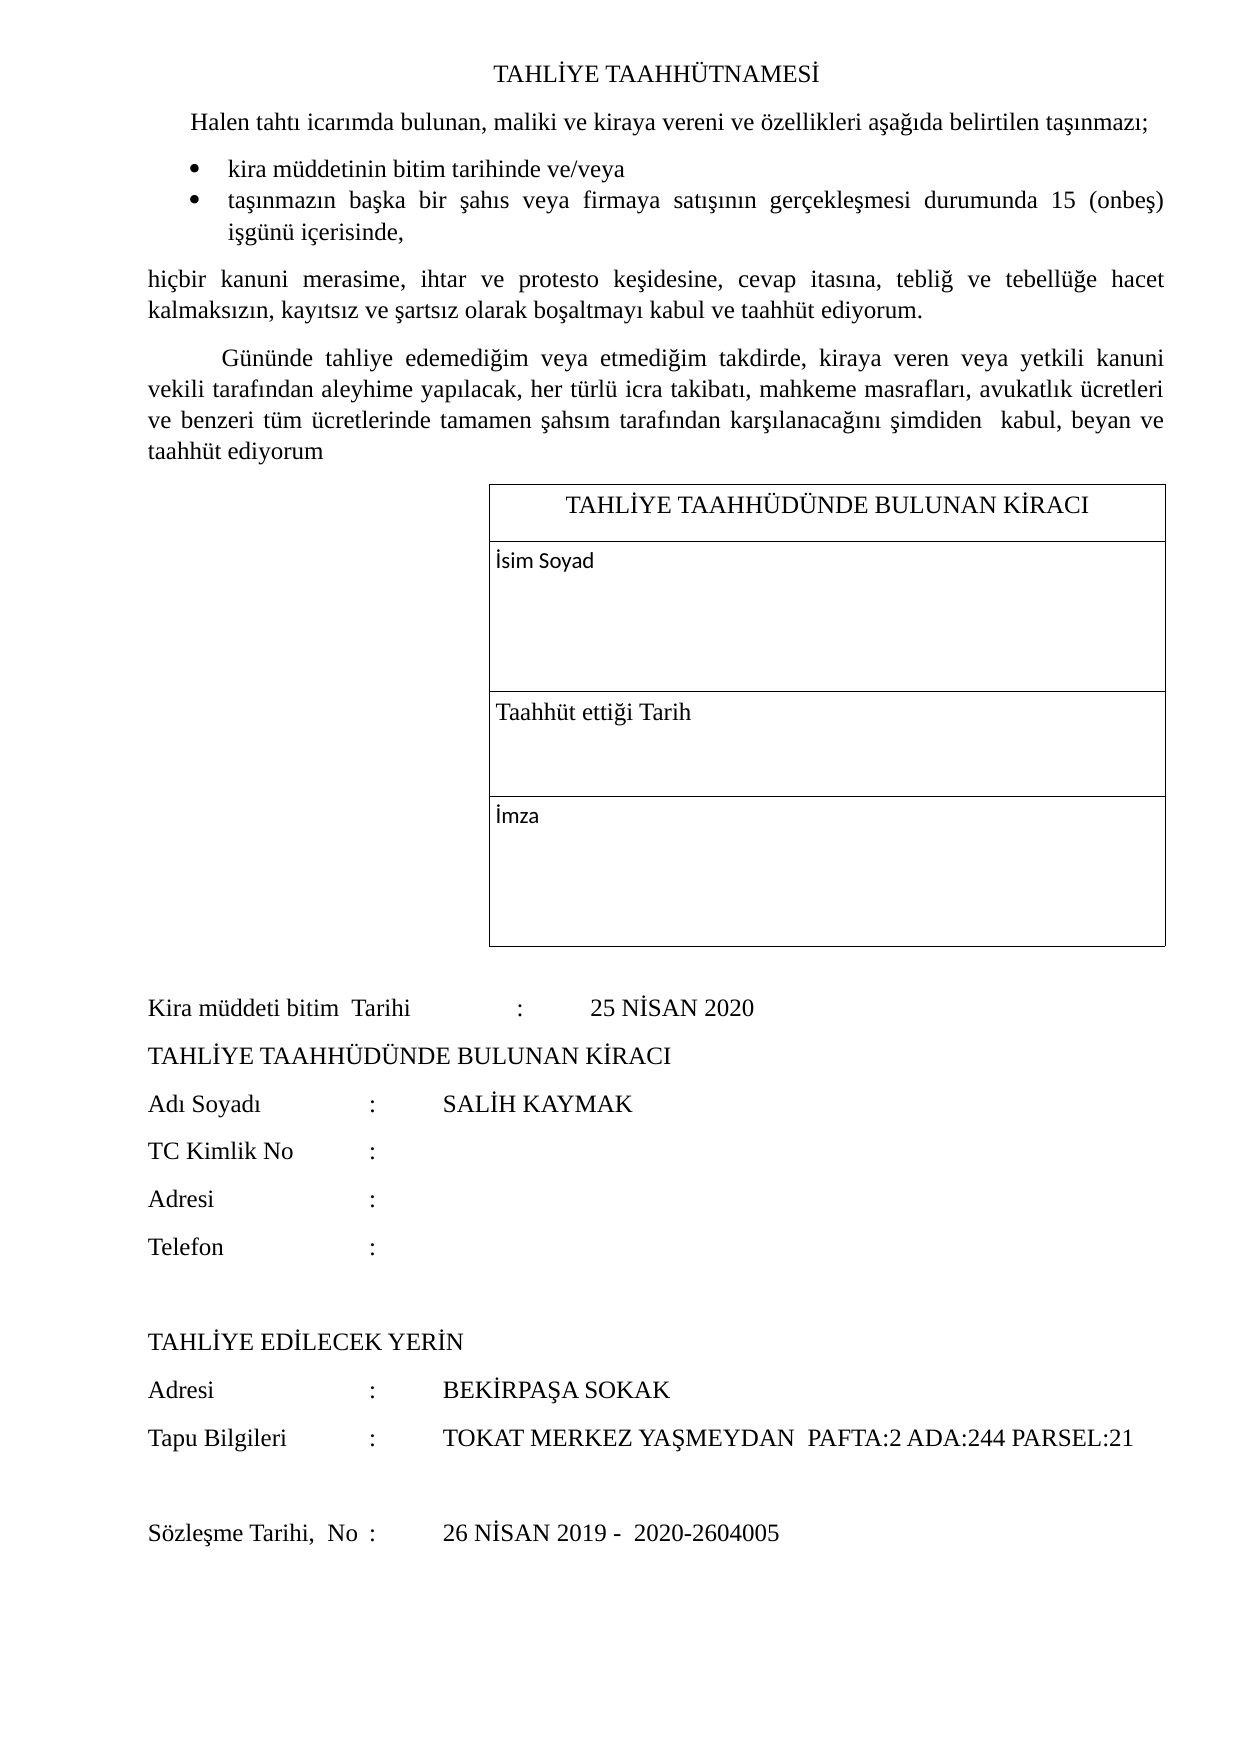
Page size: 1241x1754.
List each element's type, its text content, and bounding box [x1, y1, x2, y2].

table_cell Taahhüt ettiği Tarih [490, 692, 1165, 796]
text hiçbir kanuni merasime, ihtar ve protesto keşidesine, cevap itasına, tebliğ ve tebellüğe hacet kalmaksızın, kayıtsız ve şartsız olarak boşaltmayı kabul ve taahhüt ediyorum. [148, 264, 1165, 324]
text Telefon : [148, 1232, 1165, 1261]
text Halen tahtı icarımda bulunan, maliki ve kiraya vereni ve özellikleri aşağıda belirtilen taşınmazı; [148, 107, 1165, 136]
list kira müddetinin bitim tarihinde ve/veya [190, 154, 1165, 183]
table_cell İmza [490, 797, 1165, 946]
text Adresi : BEKİRPAŞA SOKAK [148, 1375, 1165, 1404]
text Sözleşme Tarihi, No : 26 NİSAN 2019 - 2020-2604005 [148, 1518, 1165, 1547]
text TAHLİYE TAAHHÜDÜNDE BULUNAN KİRACI [148, 1041, 1165, 1070]
text Gününde tahliye edemediğim veya etmediğim takdirde, kiraya veren veya yetkili kanuni vekili tarafından aleyhime yapılacak, her türlü icra takibatı, mahkeme masrafları, avukatlık ücretleri ve benzeri tüm ücretlerinde tamamen şahsım tarafından karşılanacağını şimdiden kabul, beyan ve taahhüt ediyorum [148, 343, 1165, 465]
text Adresi : [148, 1184, 1165, 1213]
text Kira müddeti bitim Tarihi : 25 NİSAN 2020 [148, 993, 1165, 1022]
text TAHLİYE TAAHHÜTNAMESİ [148, 59, 1165, 88]
table_cell İsim Soyad [490, 542, 1165, 691]
text TC Kimlik No : [148, 1136, 1165, 1165]
text Tapu Bilgileri : TOKAT MERKEZ YAŞMEYDAN PAFTA:2 ADA:244 PARSEL:21 [148, 1423, 1165, 1451]
table_header TAHLİYE TAAHHÜDÜNDE BULUNAN KİRACI [490, 485, 1165, 541]
text Adı Soyadı : SALİH KAYMAK [148, 1089, 1165, 1117]
text TAHLİYE EDİLECEK YERİN [148, 1327, 1165, 1356]
list taşınmazın başka bir şahıs veya firmaya satışının gerçekleşmesi durumunda 15 (onbeş) işgünü içerisinde, [190, 186, 1165, 245]
